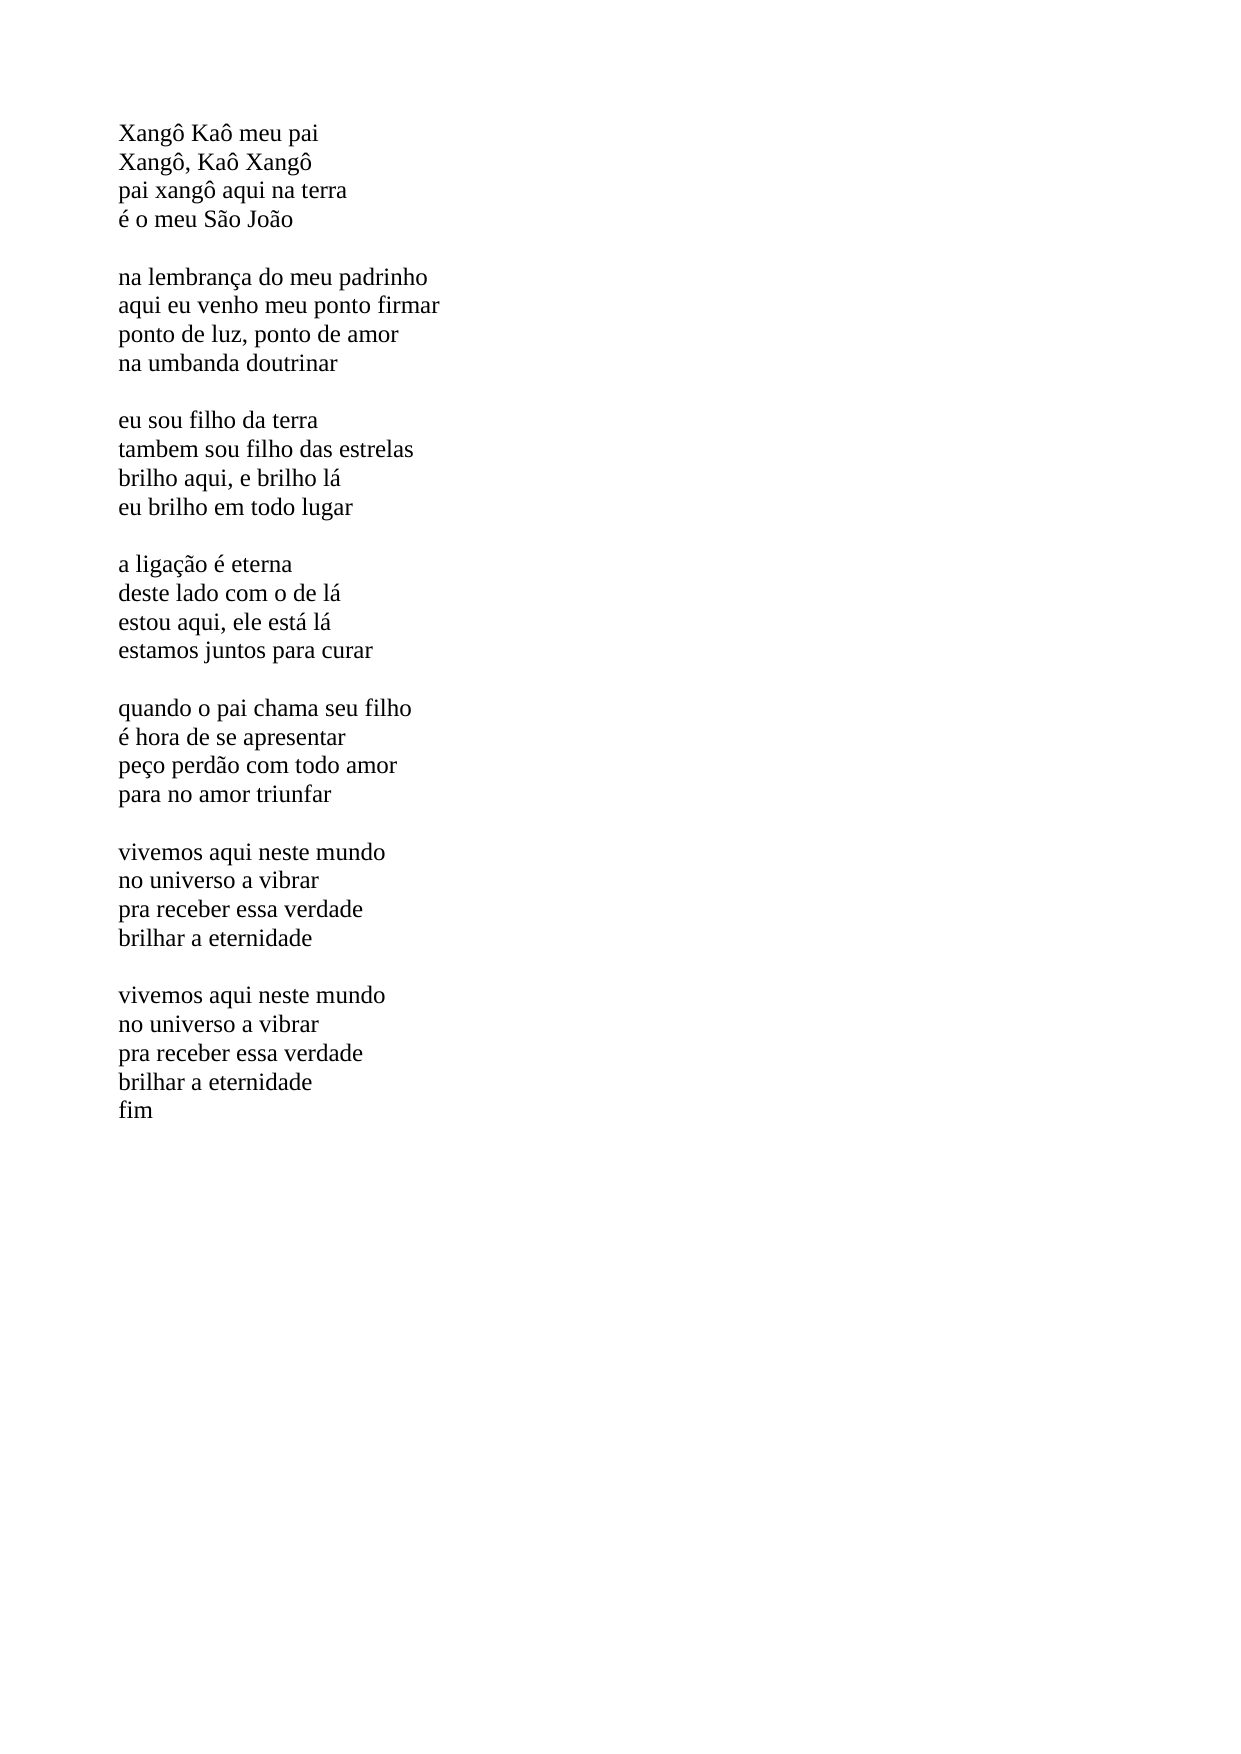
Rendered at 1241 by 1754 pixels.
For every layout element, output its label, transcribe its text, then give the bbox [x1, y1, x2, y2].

text a ligação é eterna [118, 549, 1122, 578]
text pai xangô aqui na terra [118, 176, 1122, 204]
text brilho aqui, e brilho lá [118, 463, 1122, 492]
text estamos juntos para curar [118, 636, 1122, 664]
text é o meu São João [118, 204, 1122, 233]
text deste lado com o de lá [118, 578, 1122, 607]
text na umbanda doutrinar [118, 348, 1122, 377]
text quando o pai chama seu filho [118, 693, 1122, 722]
text para no amor triunfar [118, 779, 1122, 808]
text fim [118, 1096, 1122, 1124]
text na lembrança do meu padrinho [118, 262, 1122, 291]
text no universo a vibrar [118, 866, 1122, 894]
text peço perdão com todo amor [118, 751, 1122, 779]
text aqui eu venho meu ponto firmar [118, 291, 1122, 319]
text brilhar a eternidade [118, 1067, 1122, 1096]
text tambem sou filho das estrelas [118, 434, 1122, 463]
text vivemos aqui neste mundo [118, 981, 1122, 1009]
text é hora de se apresentar [118, 722, 1122, 751]
text eu brilho em todo lugar [118, 492, 1122, 521]
text Xangô Kaô meu pai Xangô, Kaô Xangô [118, 118, 1122, 176]
text vivemos aqui neste mundo [118, 837, 1122, 866]
text ponto de luz, ponto de amor [118, 319, 1122, 348]
text brilhar a eternidade [118, 923, 1122, 952]
text estou aqui, ele está lá [118, 607, 1122, 636]
text pra receber essa verdade [118, 894, 1122, 923]
text no universo a vibrar [118, 1009, 1122, 1038]
text eu sou filho da terra [118, 406, 1122, 434]
text pra receber essa verdade [118, 1038, 1122, 1067]
